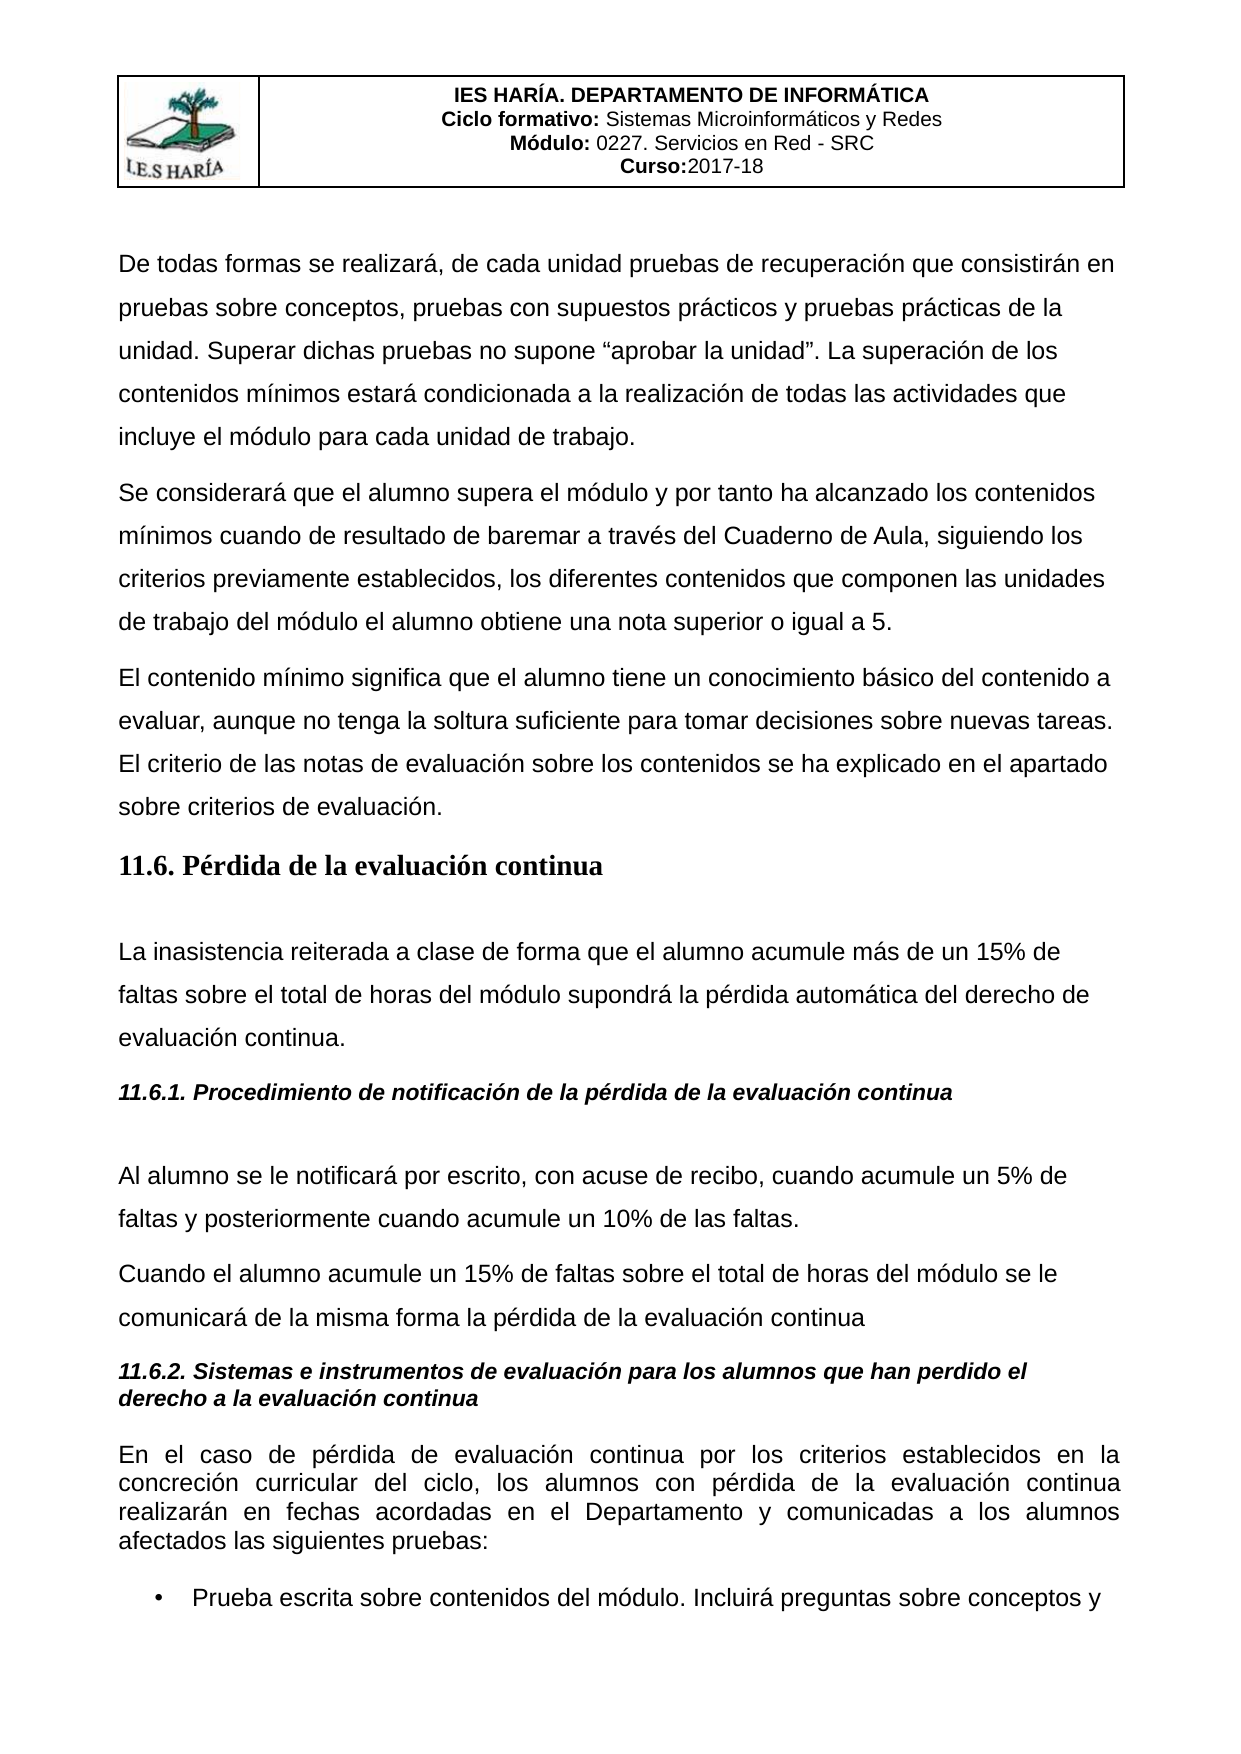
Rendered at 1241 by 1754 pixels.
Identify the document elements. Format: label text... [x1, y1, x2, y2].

list Prueba escrita sobre contenidos del módulo. Incluirá preguntas sobre conceptos y [154, 1583, 1122, 1612]
subtitle 11.6.2. Sistemas e instrumentos de evaluación para los alumnos que han perdido el derecho a la evaluación continua [118, 1358, 1122, 1411]
subtitle 11.6.1. Procedimiento de notificación de la pérdida de la evaluación continua [118, 1079, 1122, 1105]
picture [123, 82, 241, 180]
text Cuando el alumno acumule un 15% de faltas sobre el total de horas del módulo se le comunicará de la misma forma la pérdida de la evaluación continua [118, 1259, 1122, 1331]
text De todas formas se realizará, de cada unidad pruebas de recuperación que consistirán en pruebas sobre conceptos, pruebas con supuestos prácticos y pruebas prácticas de la unidad. Superar dichas pruebas no supone “aprobar la unidad”. La superación de los contenidos mínimos estará condicionada a la realización de todas las actividades que incluye el módulo para cada unidad de trabajo. [118, 249, 1122, 451]
text La inasistencia reiterada a clase de forma que el alumno acumule más de un 15% de faltas sobre el total de horas del módulo supondrá la pérdida automática del derecho de evaluación continua. [118, 937, 1122, 1052]
subtitle 11.6. Pérdida de la evaluación continua [118, 848, 1122, 881]
text Se considerará que el alumno supera el módulo y por tanto ha alcanzado los contenidos mínimos cuando de resultado de baremar a través del Cuaderno de Aula, siguiendo los criterios previamente establecidos, los diferentes contenidos que componen las unidades de trabajo del módulo el alumno obtiene una nota superior o igual a 5. [118, 478, 1122, 636]
text El contenido mínimo significa que el alumno tiene un conocimiento básico del contenido a evaluar, aunque no tenga la soltura suficiente para tomar decisiones sobre nuevas tareas. El criterio de las notas de evaluación sobre los contenidos se ha explicado en el apartado sobre criterios de evaluación. [118, 663, 1122, 821]
text Al alumno se le notificará por escrito, con acuse de recibo, cuando acumule un 5% de faltas y posteriormente cuando acumule un 10% de las faltas. [118, 1161, 1122, 1232]
text En el caso de pérdida de evaluación continua por los criterios establecidos en la concreción curricular del ciclo, los alumnos con pérdida de la evaluación continua realizarán en fechas acordadas en el Departamento y comunicadas a los alumnos afectados las siguientes pruebas: [118, 1439, 1122, 1554]
